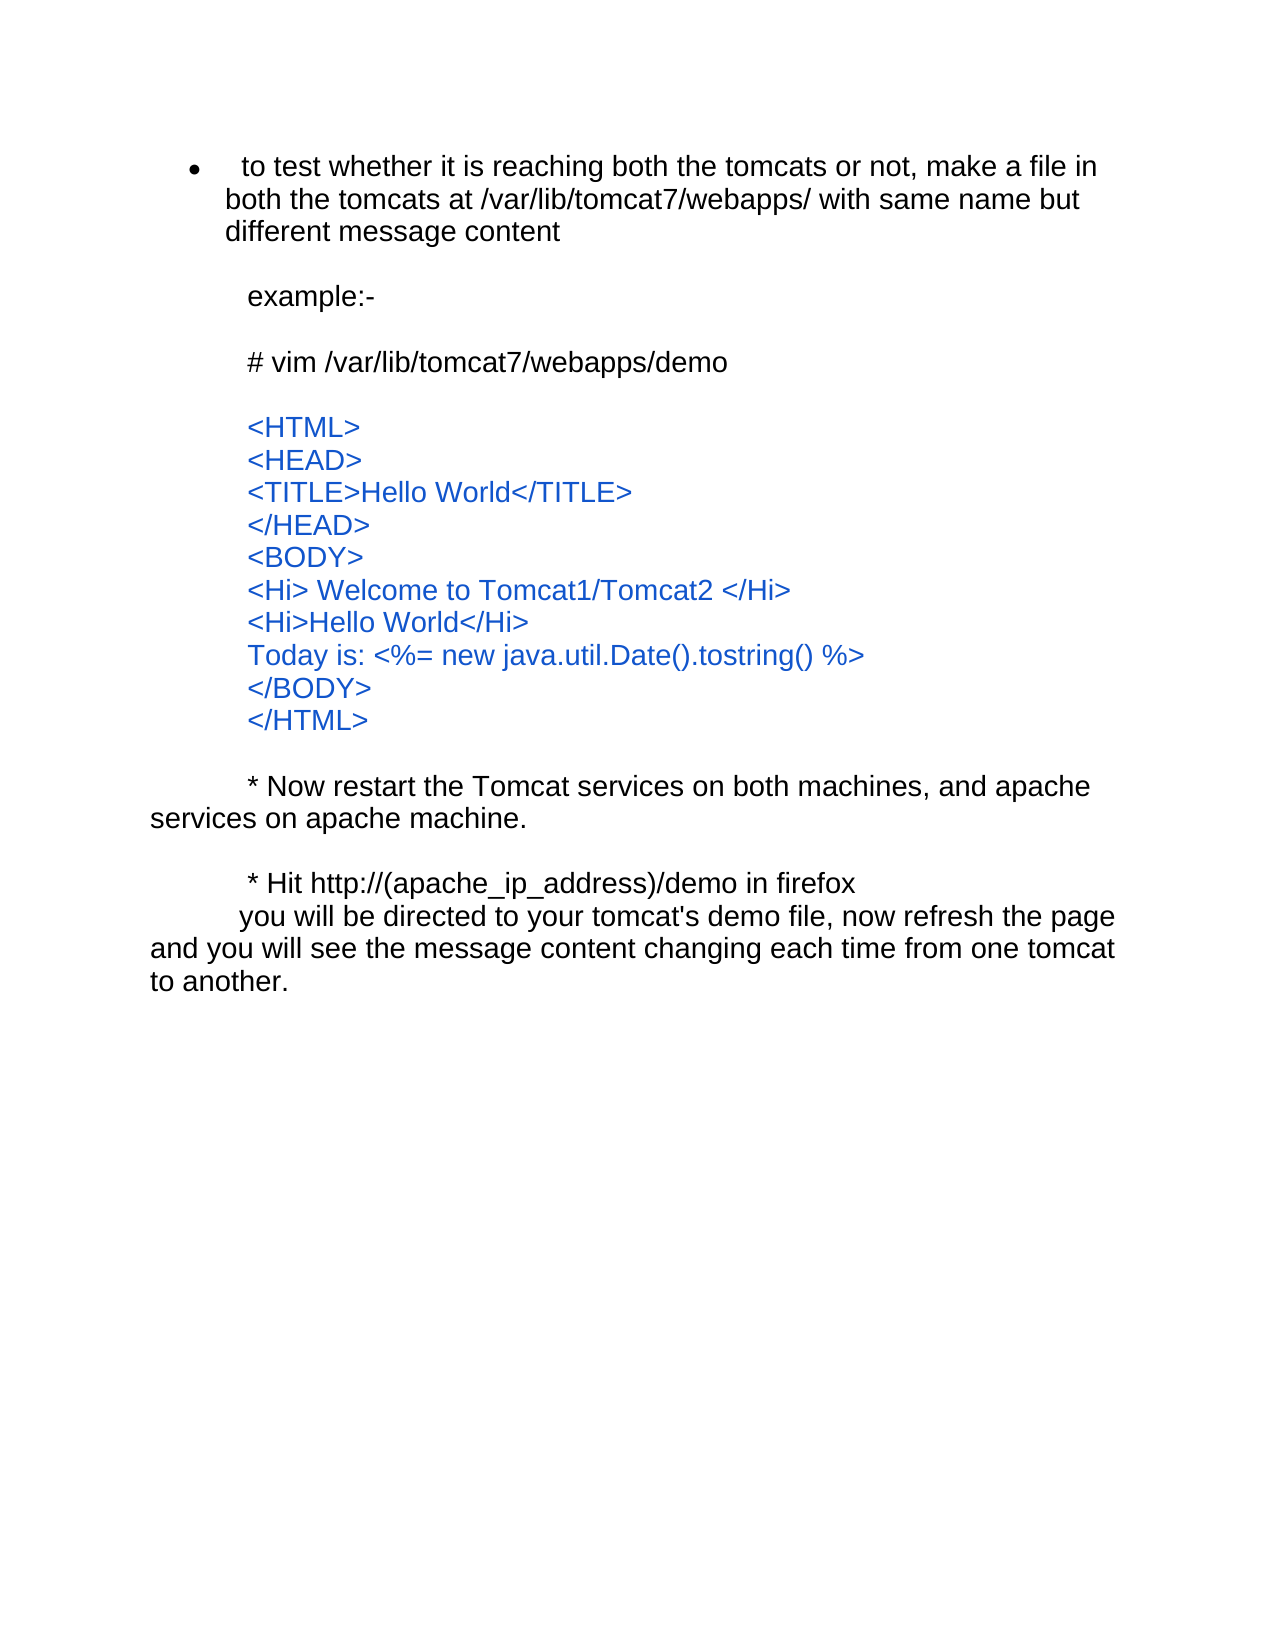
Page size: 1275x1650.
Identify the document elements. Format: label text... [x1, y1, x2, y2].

text <Hi> Welcome to Tomcat1/Tomcat2 </Hi> [150, 574, 1125, 606]
text <TITLE>Hello World</TITLE> [150, 476, 1125, 509]
text * Now restart the Tomcat services on both machines, and apache services on apache machine. [150, 769, 1125, 835]
text <HEAD> [150, 443, 1125, 476]
text <Hi>Hello World</Hi> [150, 606, 1125, 639]
text </BODY> [150, 672, 1125, 704]
list to test whether it is reaching both the tomcats or not, make a file in both the tomcats at /var/lib/tomcat7/webapps/ with same name but different message content [187, 150, 1125, 248]
text # vim /var/lib/tomcat7/webapps/demo [150, 346, 1125, 378]
text * Hit http://(apache_ip_address)/demo in firefox [150, 867, 1125, 900]
text Today is: <%= new java.util.Date().tostring() %> [150, 639, 1125, 672]
text </HEAD> [150, 509, 1125, 541]
text </HTML> [150, 704, 1125, 737]
text <HTML> [150, 411, 1125, 443]
text <BODY> [150, 541, 1125, 574]
text example:- [150, 280, 1125, 313]
text you will be directed to your tomcat's demo file, now refresh the page and you will see the message content changing each time from one tomcat to another. [150, 900, 1125, 998]
